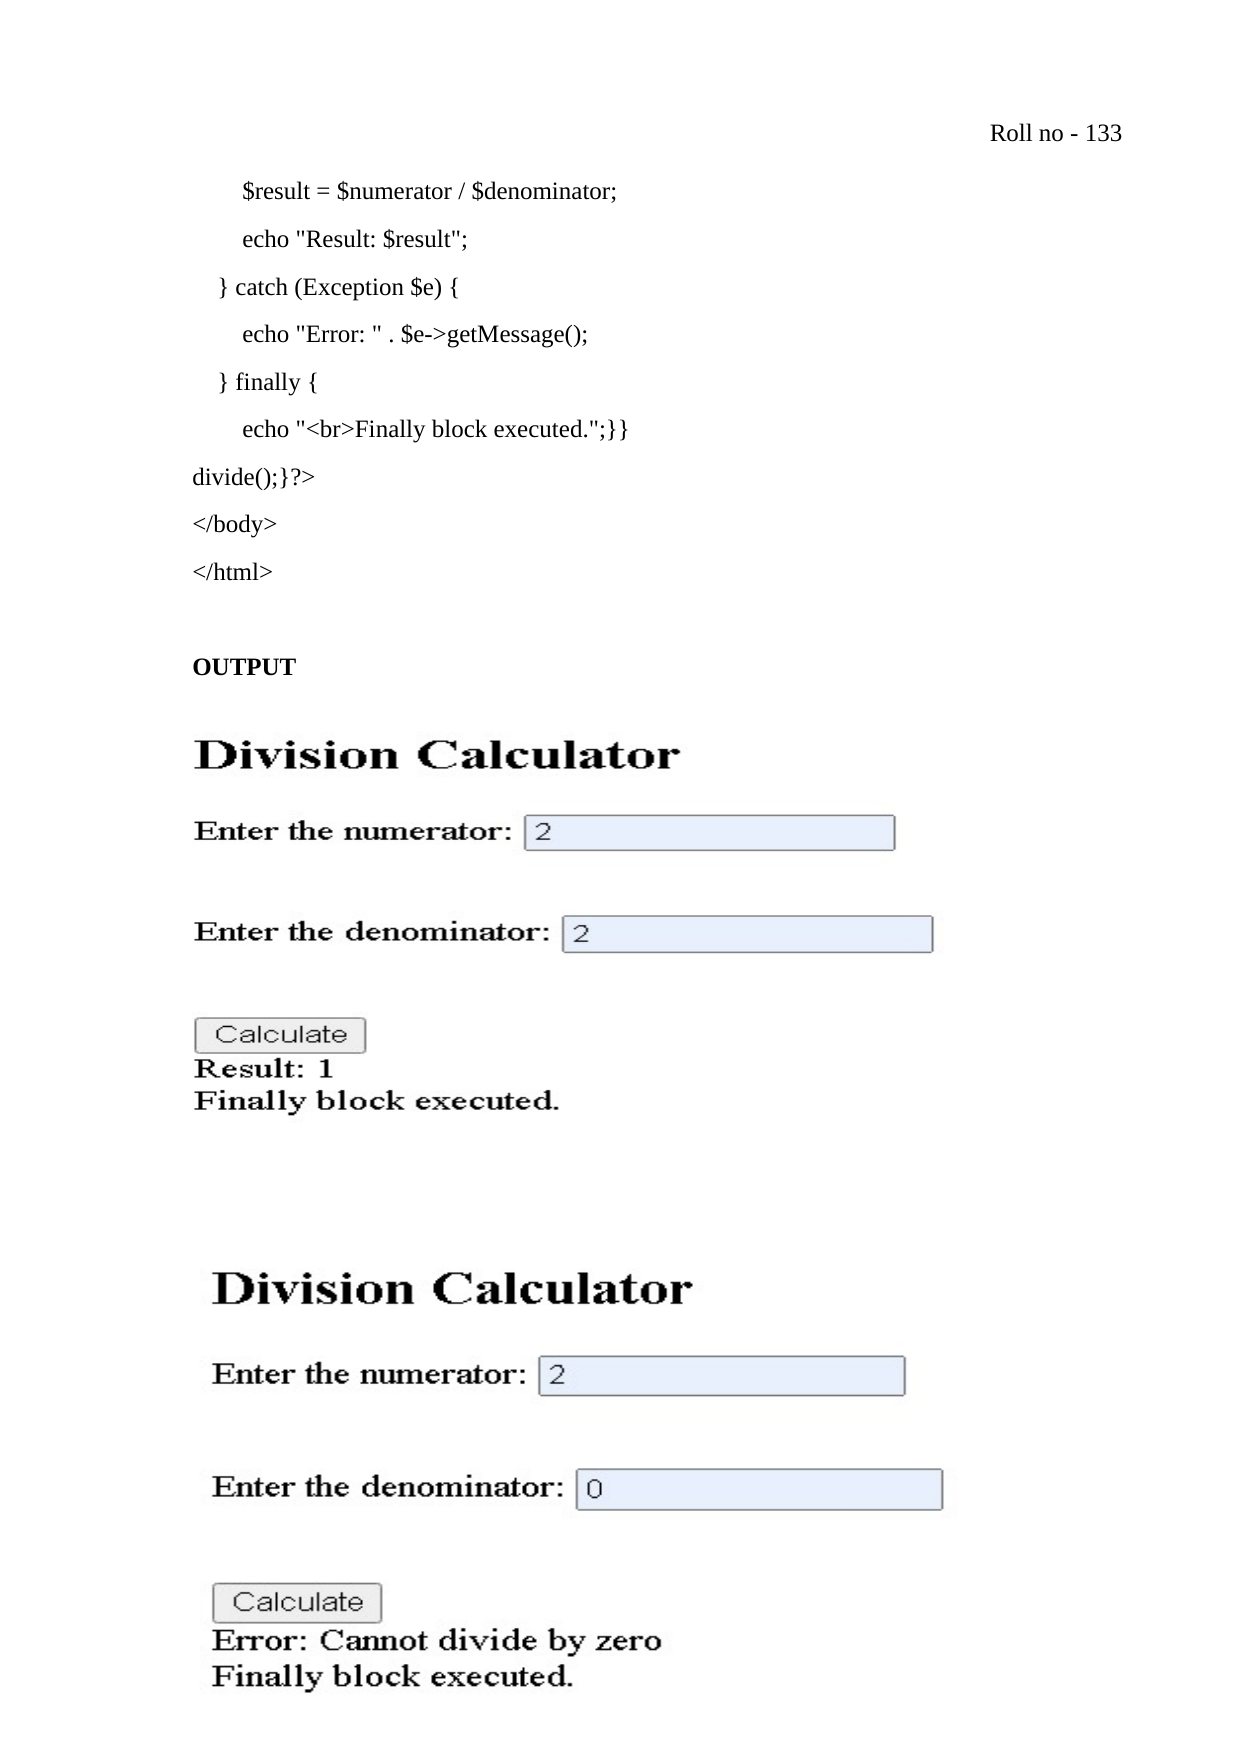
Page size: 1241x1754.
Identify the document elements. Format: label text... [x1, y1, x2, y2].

text OUTPUT [192, 652, 1122, 681]
text echo "Result: $result"; [192, 224, 1122, 253]
text } catch (Exception $e) { [192, 272, 1122, 300]
text $result = $numerator / $denominator; [192, 176, 1122, 205]
picture [199, 1243, 1007, 1710]
text echo "Error: " . $e->getMessage(); [192, 319, 1122, 348]
text } finally { [192, 367, 1122, 396]
text </body> [192, 509, 1122, 538]
text </html> [192, 557, 1122, 586]
text echo "<br>Finally block executed.";}} [192, 414, 1122, 443]
text divide();}?> [192, 462, 1122, 491]
picture [177, 710, 988, 1156]
